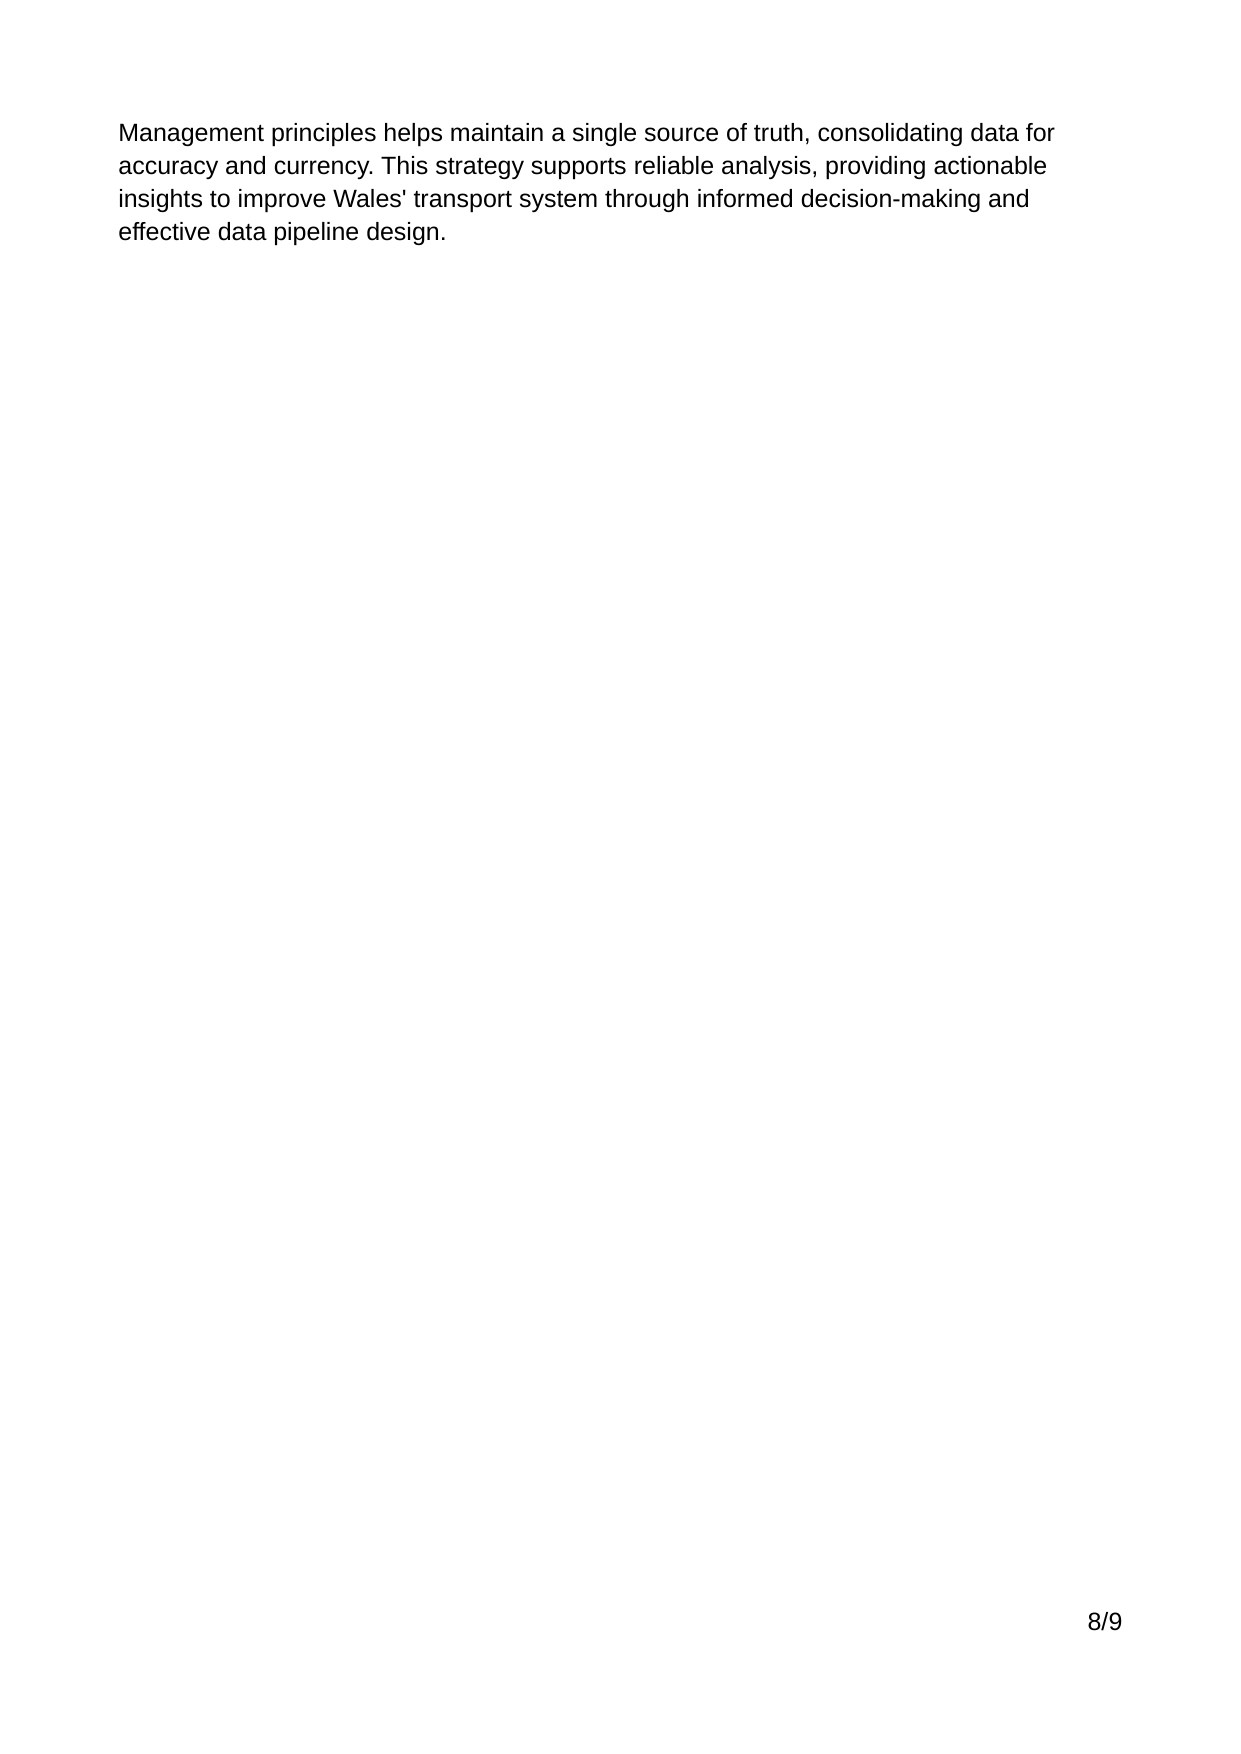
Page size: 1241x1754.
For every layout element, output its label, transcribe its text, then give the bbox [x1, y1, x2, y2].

text Management principles helps maintain a single source of truth, consolidating data for accuracy and currency. This strategy supports reliable analysis, providing actionable insights to improve Wales' transport system through informed decision-making and effective data pipeline design. [118, 118, 1122, 246]
